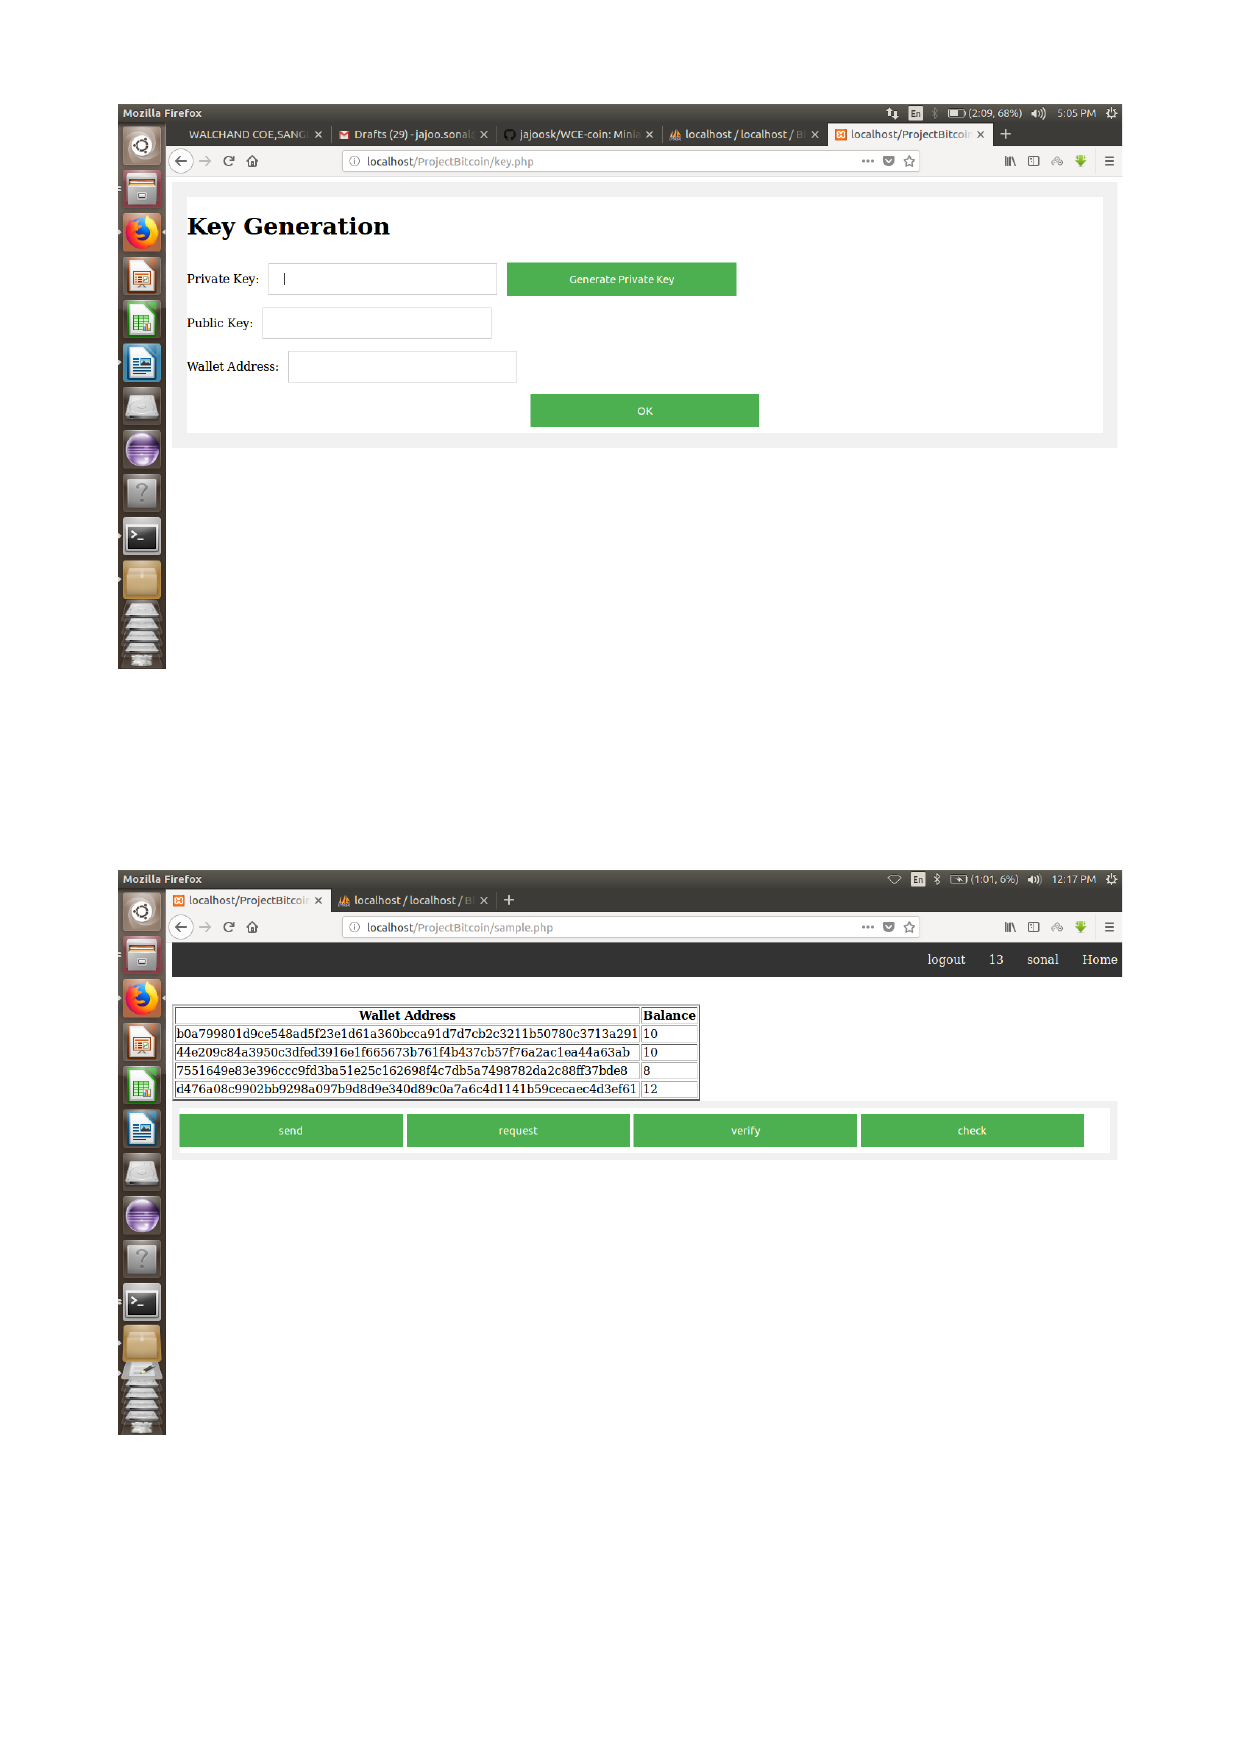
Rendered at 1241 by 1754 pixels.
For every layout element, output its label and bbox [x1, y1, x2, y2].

picture [118, 104, 1123, 669]
picture [118, 870, 1123, 1435]
